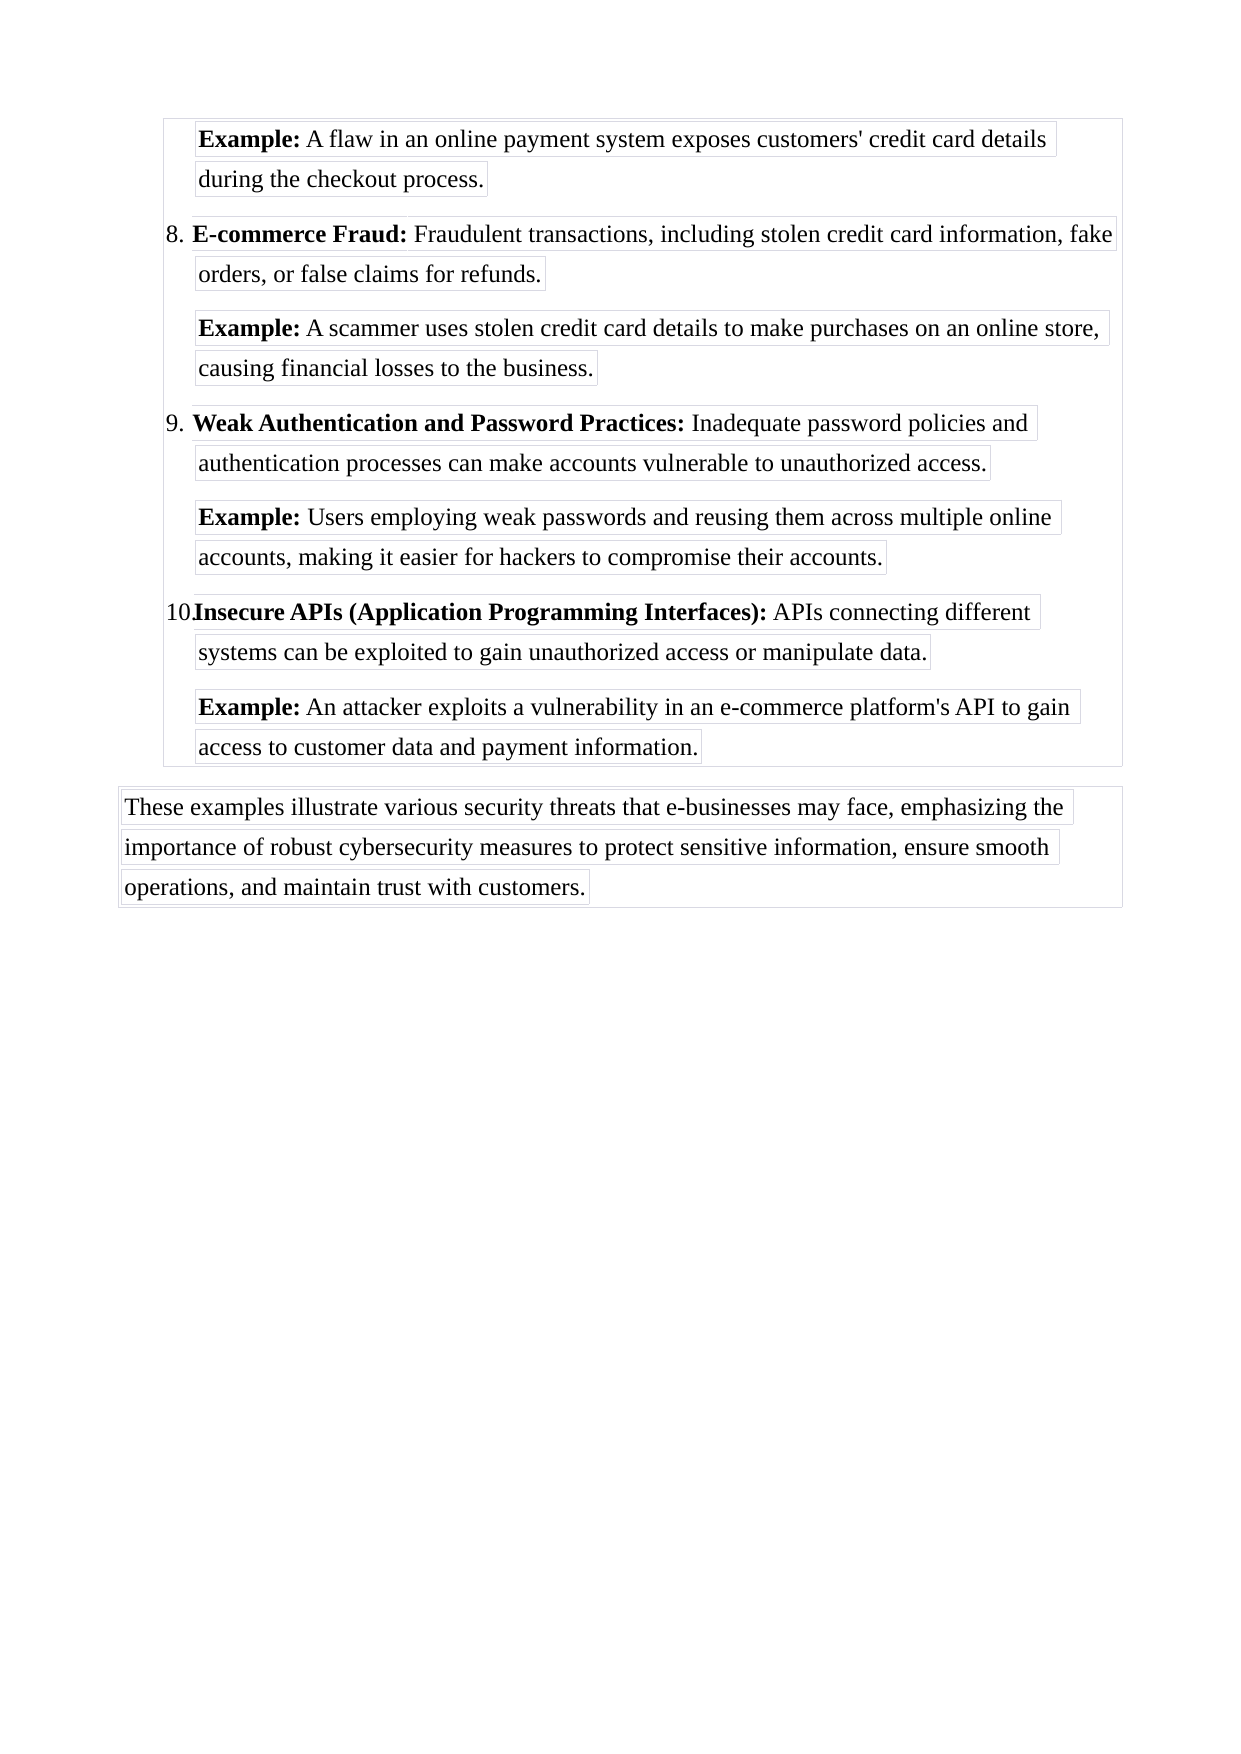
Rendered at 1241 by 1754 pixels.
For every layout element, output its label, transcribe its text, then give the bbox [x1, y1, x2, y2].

list Weak Authentication and Password Practices: Inadequate password policies and authentication processes can make accounts vulnerable to unauthorized access. [164, 402, 1122, 480]
list E-commerce Fraud: Fraudulent transactions, including stolen credit card information, fake orders, or false claims for refunds. [164, 213, 1122, 291]
list Insecure APIs (Application Programming Interfaces): APIs connecting different systems can be exploited to gain unauthorized access or manipulate data. [164, 591, 1122, 669]
text These examples illustrate various security threats that e-businesses may face, emphasizing the importance of robust cybersecurity measures to protect sensitive information, ensure smooth operations, and maintain trust with customers. [119, 787, 1122, 907]
list Example: An attacker exploits a vulnerability in an e-commerce platform's API to gain access to customer data and payment information. [164, 686, 1122, 766]
list Example: Users employing weak passwords and reusing them across multiple online accounts, making it easier for hackers to compromise their accounts. [164, 496, 1122, 574]
list Example: A scammer uses stolen credit card details to make purchases on an online store, causing financial losses to the business. [164, 307, 1122, 385]
list Example: A flaw in an online payment system exposes customers' credit card details during the checkout process. [164, 119, 1122, 196]
